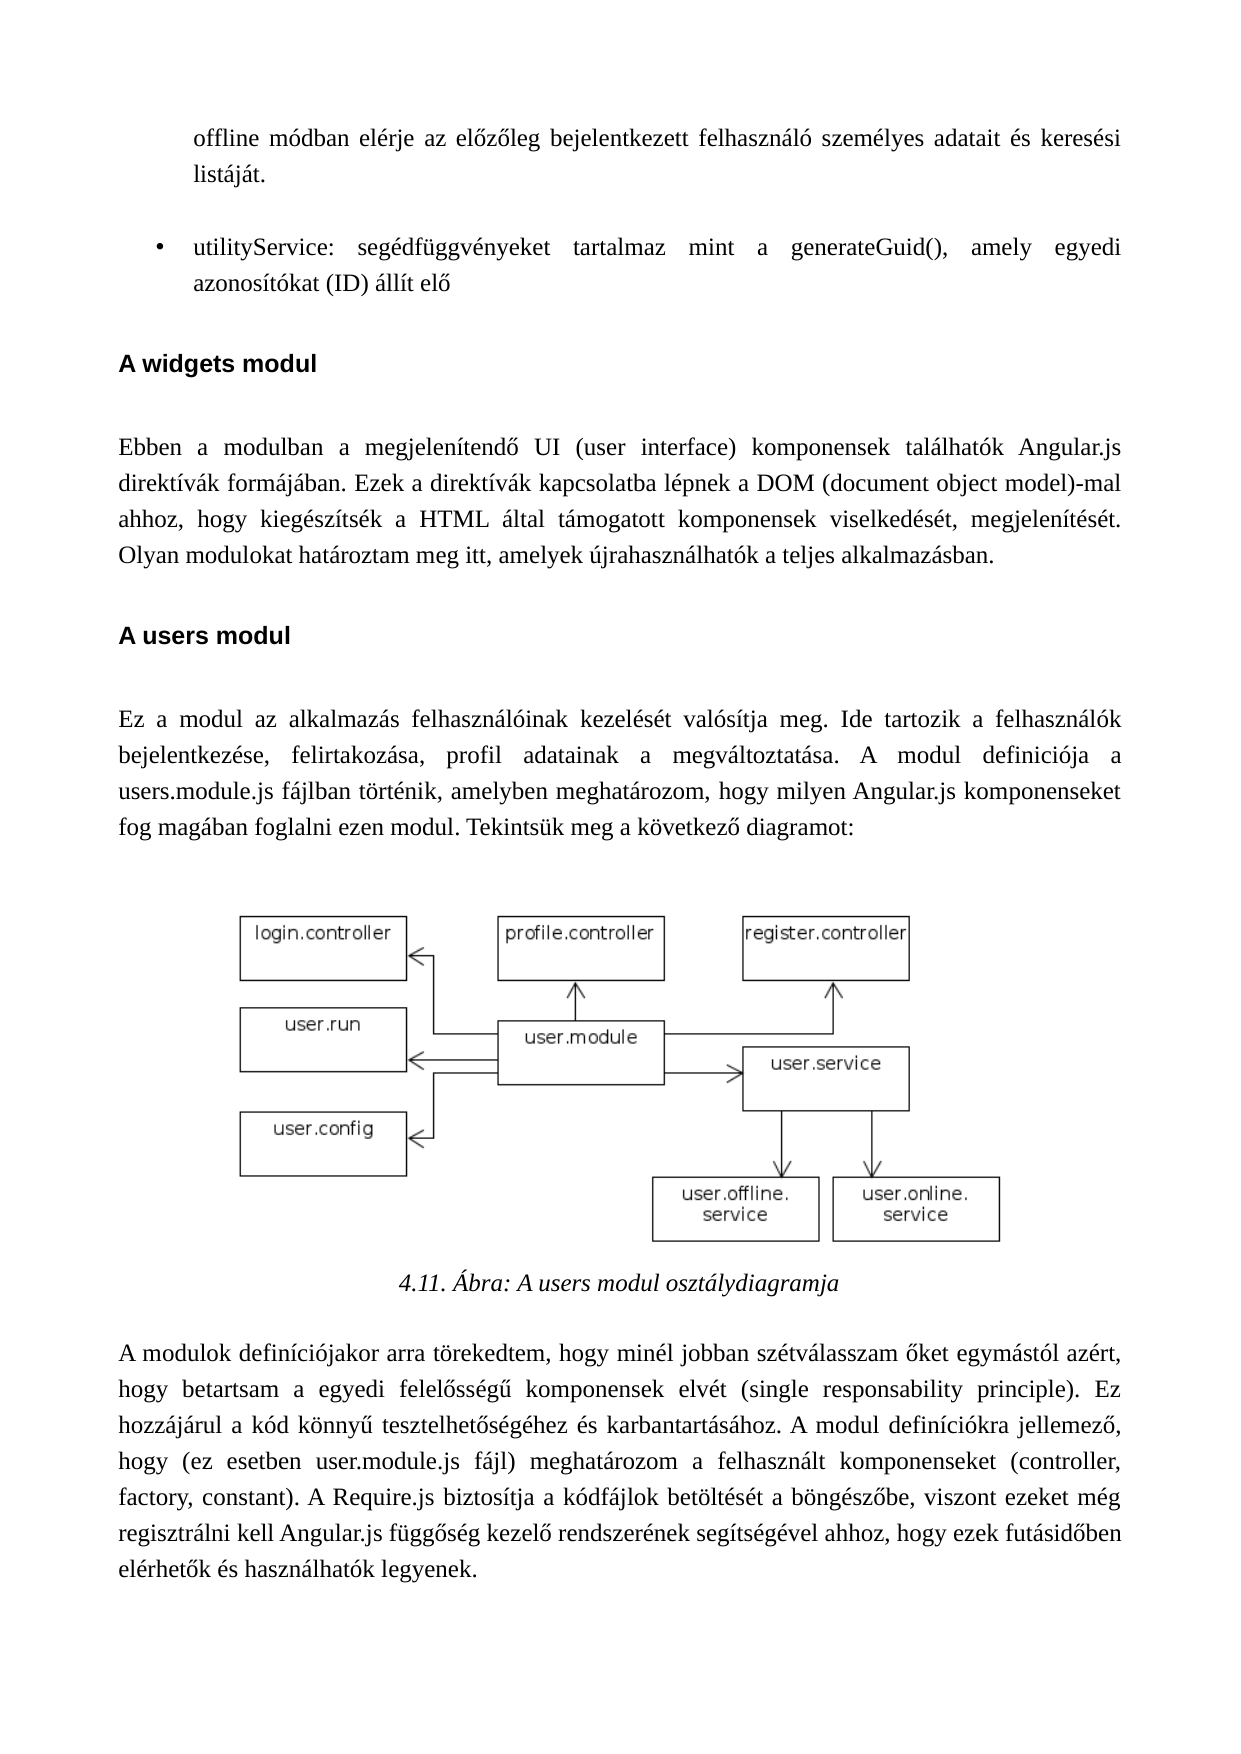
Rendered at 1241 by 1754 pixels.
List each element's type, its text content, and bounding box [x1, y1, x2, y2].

list utilityService: segédfüggvényeket tartalmaz mint a generateGuid(), amely egyedi azonosítókat (ID) állít elő [156, 226, 1122, 298]
list offline módban elérje az előzőleg bejelentkezett felhasználó személyes adatait és keresési listáját. [156, 118, 1122, 190]
picture [214, 891, 1026, 1268]
subtitle A widgets modul [118, 349, 1122, 378]
text A modulok definíciójakor arra törekedtem, hogy minél jobban szétválasszam őket egymástól azért, hogy betartsam a egyedi felelősségű komponensek elvét (single responsability principle). Ez hozzájárul a kód könnyű tesztelhetőségéhez és karbantartásához. A modul definíciókra jellemező, hogy (ez esetben user.module.js fájl) meghatározom a felhasznált komponenseket (controller, factory, constant). A Require.js biztosítja a kódfájlok betöltését a böngészőbe, viszont ezeket még regisztrálni kell Angular.js függőség kezelő rendszerének segítségével ahhoz, hogy ezek futásidőben elérhetők és használhatók legyenek. [118, 1332, 1122, 1585]
text Ebben a modulban a megjelenítendő UI (user interface) komponensek találhatók Angular.js direktívák formájában. Ezek a direktívák kapcsolatba lépnek a DOM (document object model)-mal ahhoz, hogy kiegészítsék a HTML által támogatott komponensek viselkedését, megjelenítését. Olyan modulokat határoztam meg itt, amelyek újrahasználhatók a teljes alkalmazásban. [118, 426, 1122, 570]
subtitle A users modul [118, 621, 1122, 650]
text 4.11. Ábra: A users modul osztálydiagramja [214, 1268, 1026, 1296]
text Ez a modul az alkalmazás felhasználóinak kezelését valósítja meg. Ide tartozik a felhasználók bejelentkezése, felirtakozása, profil adatainak a megváltoztatása. A modul definiciója a users.module.js fájlban történik, amelyben meghatározom, hogy milyen Angular.js komponenseket fog magában foglalni ezen modul. Tekintsük meg a következő diagramot: [118, 698, 1122, 842]
